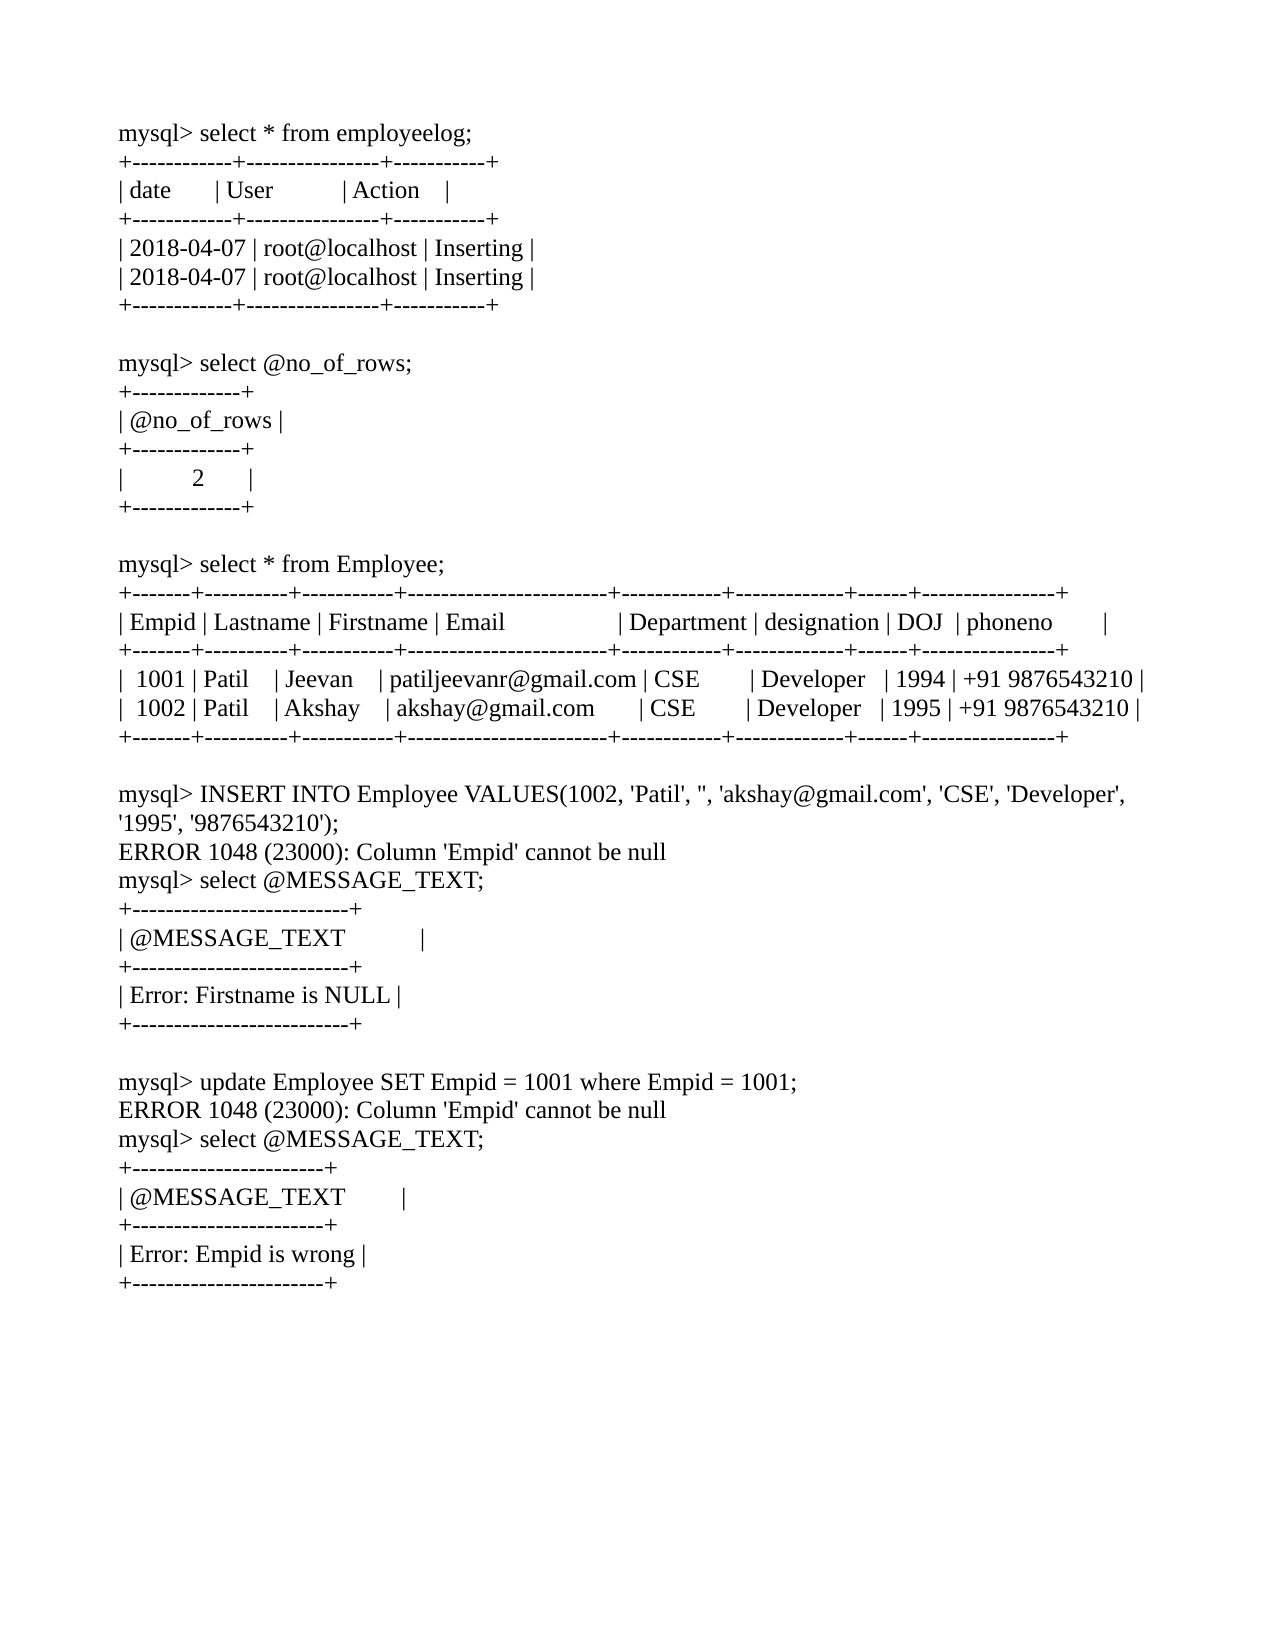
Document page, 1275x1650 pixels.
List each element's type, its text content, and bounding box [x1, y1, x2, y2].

text +-----------------------+ [118, 1153, 1157, 1182]
text +-----------------------+ [118, 1268, 1157, 1297]
text +------------+----------------+-----------+ [118, 291, 1157, 319]
text mysql> select * from employeelog; [118, 118, 1157, 147]
text +-------+----------+-----------+------------------------+------------+-------------+------+----------------+ [118, 722, 1157, 751]
text | 2018-04-07 | root@localhost | Inserting | [118, 233, 1157, 262]
text | @MESSAGE_TEXT | [118, 1182, 1157, 1211]
text | @MESSAGE_TEXT | [118, 923, 1157, 952]
text +--------------------------+ [118, 952, 1157, 981]
text +------------+----------------+-----------+ [118, 147, 1157, 176]
text +-------------+ [118, 434, 1157, 463]
text +-----------------------+ [118, 1211, 1157, 1239]
text +------------+----------------+-----------+ [118, 204, 1157, 233]
text +-------+----------+-----------+------------------------+------------+-------------+------+----------------+ [118, 636, 1157, 664]
text +-------------+ [118, 492, 1157, 521]
text | 1001 | Patil | Jeevan | patiljeevanr@gmail.com | CSE | Developer | 1994 | +91 9876543210 | [118, 664, 1157, 693]
text +--------------------------+ [118, 894, 1157, 923]
text | 2018-04-07 | root@localhost | Inserting | [118, 262, 1157, 291]
text mysql> update Employee SET Empid = 1001 where Empid = 1001; [118, 1067, 1157, 1096]
text mysql> select @no_of_rows; [118, 348, 1157, 377]
text | @no_of_rows | [118, 406, 1157, 434]
text mysql> select @MESSAGE_TEXT; [118, 1124, 1157, 1153]
text +--------------------------+ [118, 1009, 1157, 1038]
text +-------+----------+-----------+------------------------+------------+-------------+------+----------------+ [118, 578, 1157, 607]
text +-------------+ [118, 377, 1157, 406]
text ERROR 1048 (23000): Column 'Empid' cannot be null [118, 837, 1157, 866]
text | date | User | Action | [118, 176, 1157, 204]
text mysql> INSERT INTO Employee VALUES(1002, 'Patil', '', 'akshay@gmail.com', 'CSE', 'Developer', '1995', '9876543210'); [118, 779, 1157, 837]
text | 1002 | Patil | Akshay | akshay@gmail.com | CSE | Developer | 1995 | +91 9876543210 | [118, 693, 1157, 722]
text | Error: Empid is wrong | [118, 1239, 1157, 1268]
text | Empid | Lastname | Firstname | Email | Department | designation | DOJ | phoneno | [118, 607, 1157, 636]
text | 2 | [118, 463, 1157, 492]
text mysql> select @MESSAGE_TEXT; [118, 866, 1157, 894]
text | Error: Firstname is NULL | [118, 981, 1157, 1009]
text ERROR 1048 (23000): Column 'Empid' cannot be null [118, 1096, 1157, 1124]
text mysql> select * from Employee; [118, 549, 1157, 578]
